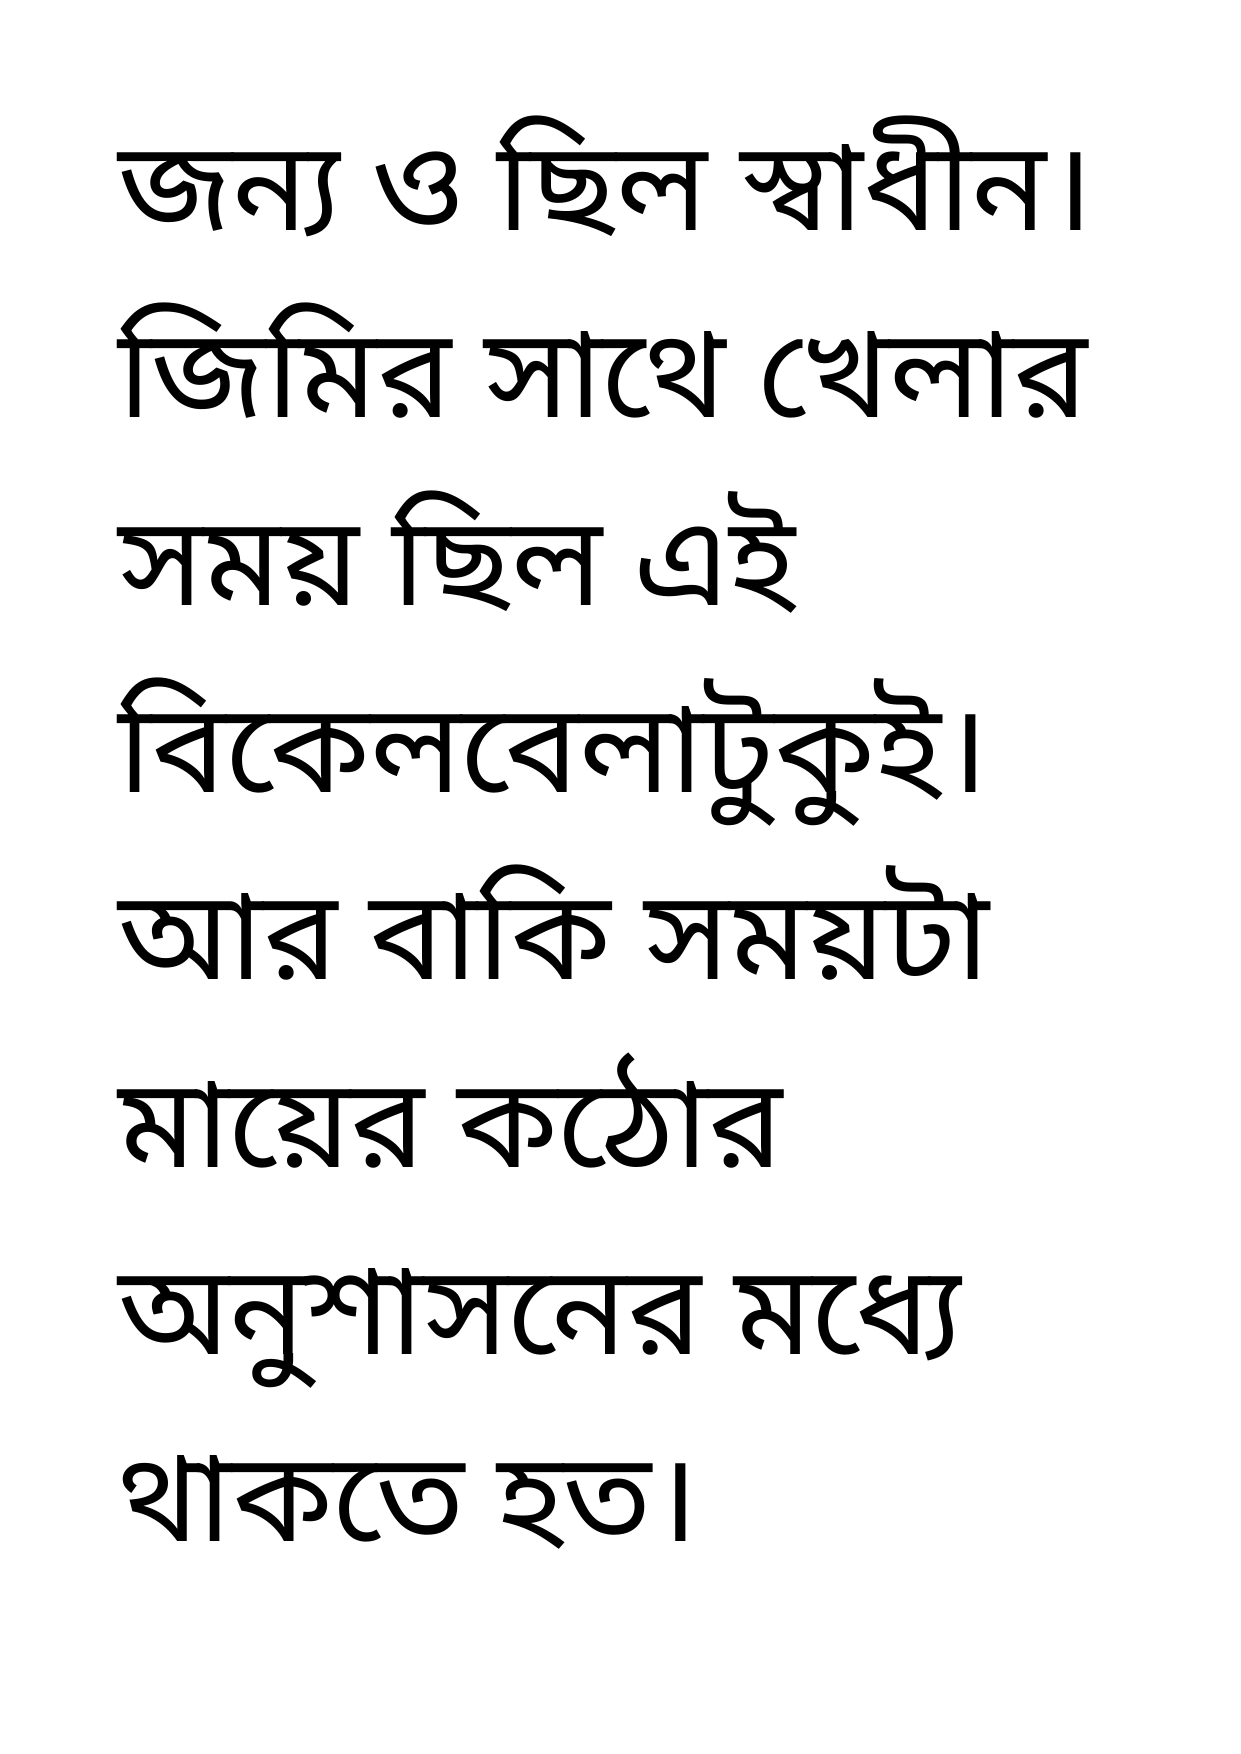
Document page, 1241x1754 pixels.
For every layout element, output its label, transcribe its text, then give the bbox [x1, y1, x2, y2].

text জন্য ও ছিল স্বাধীন। জিমির সাথে খেলার সময় ছিল এই বিকেলবেলাটুকুই। আর বাকি সময়টা মায়ের কঠোর অনুশাসনের মধ্যে থাকতে হত। [118, 118, 1122, 1593]
